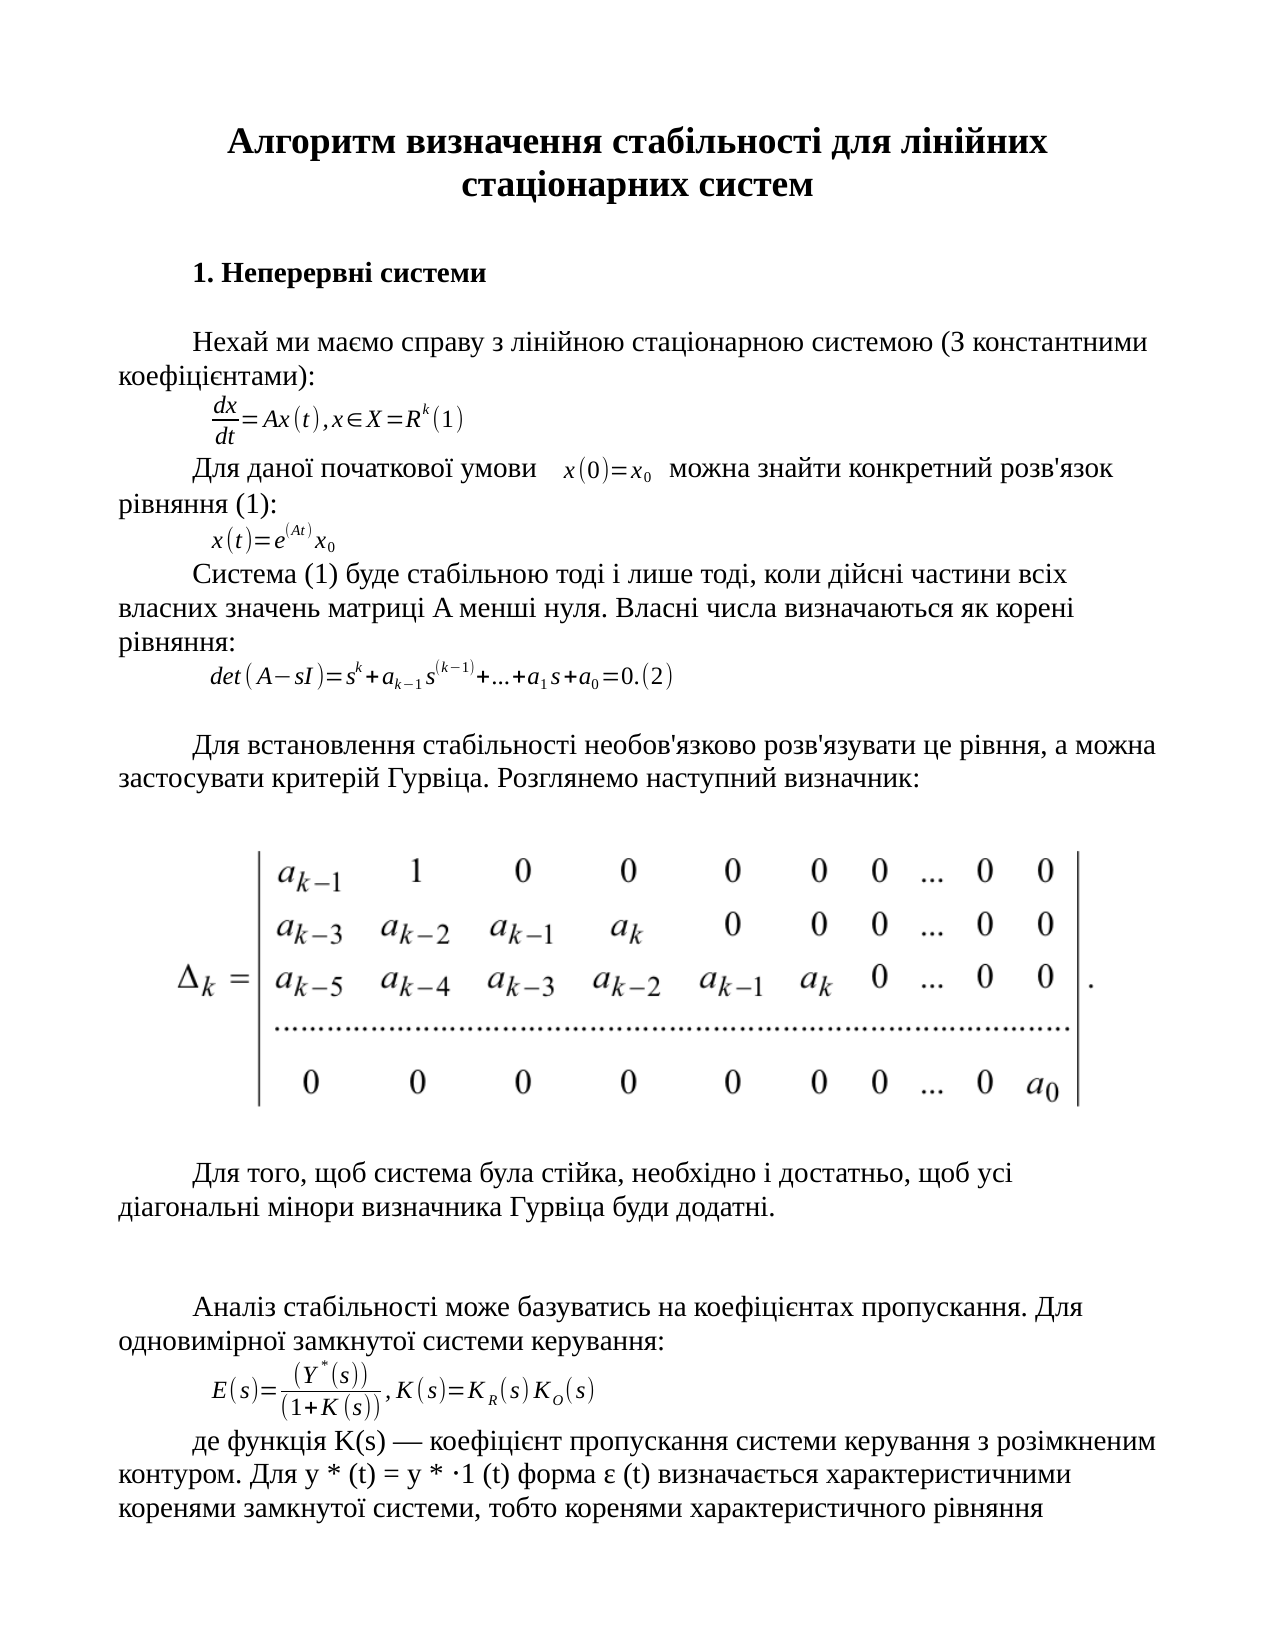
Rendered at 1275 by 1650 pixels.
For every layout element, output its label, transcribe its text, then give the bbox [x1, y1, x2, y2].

text Для встановлення стабільності необов'язково розв'язувати це рівння, а можна застосувати критерій Гурвіца. Розглянемо наступний визначник: [118, 727, 1157, 794]
text Система (1) буде стабільною тоді і лише тоді, коли дійсні частини всіх власних значень матриці A менші нуля. Власні числа визначаються як корені рівняння: [118, 557, 1157, 657]
text Нехай ми маємо справу з лінійною стаціонарною системою (З константними коефіцієнтами): [118, 324, 1157, 450]
text Для даної початкової умови можна знайти конкретний розв'язок рівняння (1): [118, 450, 1157, 520]
text Алгоритм визначення стабільності для лінійних стаціонарних систем [118, 118, 1157, 204]
text де функція K(s) — коефіцієнт пропускання системи керування з розімкненим контуром. Для y * (t) = y * ⋅1 (t) форма ε (t) визначається характеристичними коренями замкнутої системи, тобто коренями характеристичного рівняння [118, 1423, 1157, 1524]
text 1. Неперервні системи [118, 247, 1157, 291]
text Для того, щоб система була стійка, необхідно і достатньо, щоб усі діагональні мінори визначника Гурвіца буди додатні. [118, 1155, 1157, 1222]
picture [139, 825, 1108, 1122]
text Аналіз стабільності може базуватись на коефіцієнтах пропускання. Для одновимірної замкнутої системи керування: [118, 1289, 1157, 1357]
